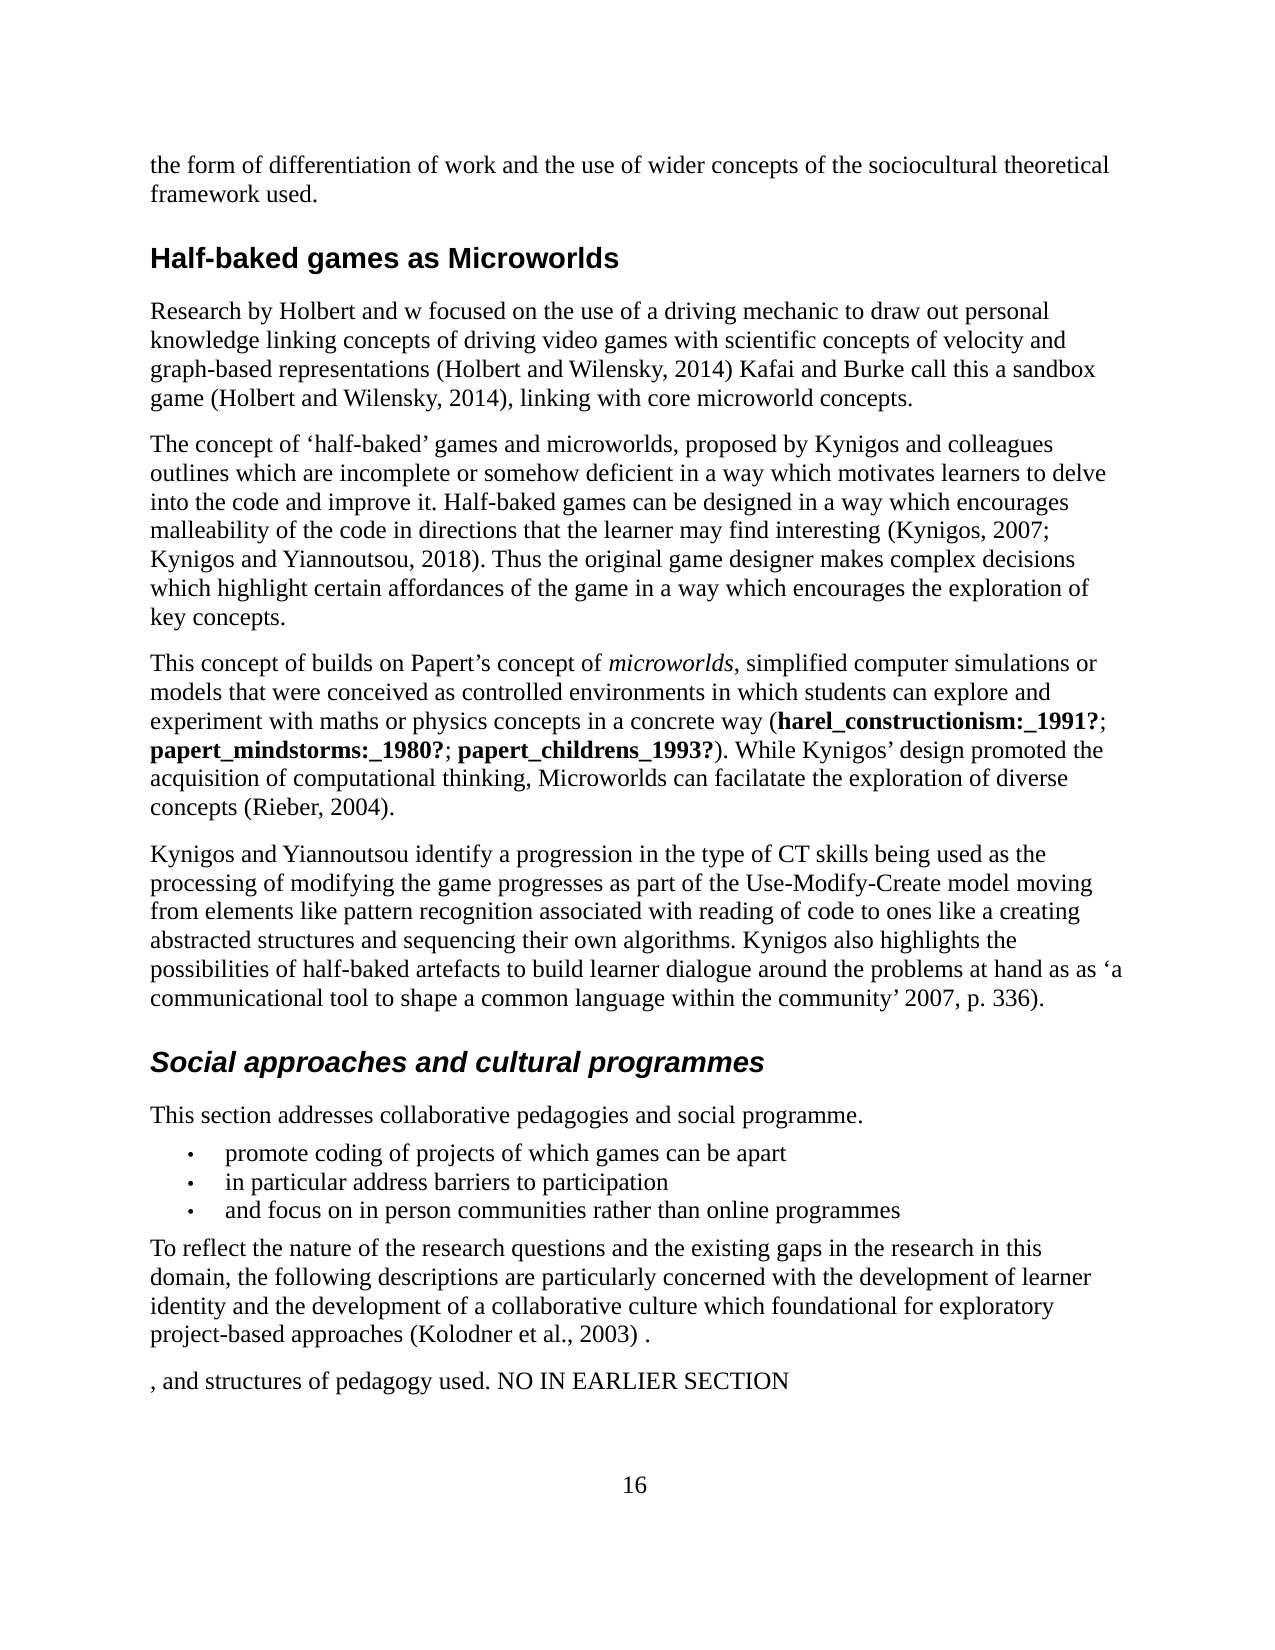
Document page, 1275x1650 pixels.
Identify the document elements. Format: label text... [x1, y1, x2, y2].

list and focus on in person communities rather than online programmes [187, 1196, 1125, 1224]
text , and structures of pedagogy used. NO IN EARLIER SECTION [150, 1366, 1125, 1395]
text Research by Holbert and w focused on the use of a driving mechanic to draw out personal knowledge linking concepts of driving video games with scientific concepts of velocity and graph-based representations (Holbert and Wilensky, 2014) Kafai and Burke call this a sandbox game (Holbert and Wilensky, 2014), linking with core microworld concepts. [150, 296, 1125, 411]
text The concept of ‘half-baked’ games and microworlds, proposed by Kynigos and colleagues outlines which are incomplete or somehow deficient in a way which motivates learners to delve into the code and improve it. Half-baked games can be designed in a way which encourages malleability of the code in directions that the learner may find interesting (Kynigos, 2007; Kynigos and Yiannoutsou, 2018). Thus the original game designer makes complex decisions which highlight certain affordances of the game in a way which encourages the exploration of key concepts. [150, 429, 1125, 631]
list promote coding of projects of which games can be apart [187, 1138, 1125, 1167]
text Kynigos and Yiannoutsou identify a progression in the type of CT skills being used as the processing of modifying the game progresses as part of the Use-Modify-Create model moving from elements like pattern recognition associated with reading of code to ones like a creating abstracted structures and sequencing their own algorithms. Kynigos also highlights the possibilities of half-baked artefacts to build learner dialogue around the problems at hand as as ‘a communicational tool to shape a common language within the community’ 2007, p. 336). [150, 839, 1125, 1011]
subtitle Half-baked games as Microworlds [150, 241, 1125, 275]
subtitle Social approaches and cultural programmes [150, 1045, 1125, 1079]
text This section addresses collaborative pedagogies and social programme. [150, 1100, 1125, 1129]
text This concept of builds on Papert’s concept of microworlds, simplified computer simulations or models that were conceived as controlled environments in which students can explore and experiment with maths or physics concepts in a concrete way (harel_constructionism:_1991?; papert_mindstorms:_1980?; papert_childrens_1993?). While Kynigos’ design promoted the acquisition of computational thinking, Microworlds can facilatate the exploration of diverse concepts (Rieber, 2004). [150, 648, 1125, 821]
list in particular address barriers to participation [187, 1167, 1125, 1196]
text To reflect the nature of the research questions and the existing gaps in the research in this domain, the following descriptions are particularly concerned with the development of learner identity and the development of a collaborative culture which foundational for exploratory project-based approaches (Kolodner et al., 2003) . [150, 1233, 1125, 1348]
text the form of differentiation of work and the use of wider concepts of the sociocultural theoretical framework used. [150, 150, 1125, 207]
